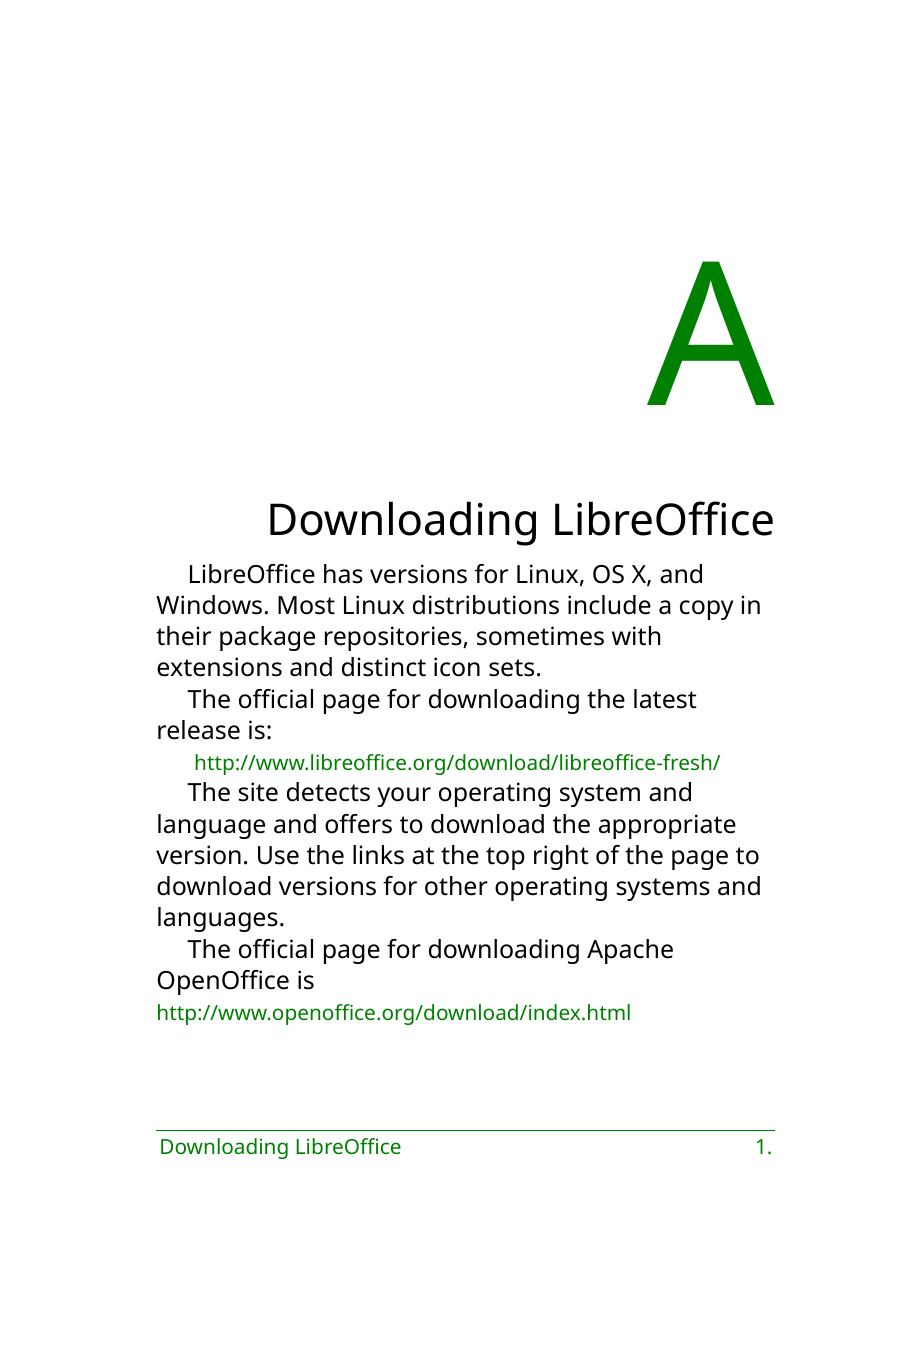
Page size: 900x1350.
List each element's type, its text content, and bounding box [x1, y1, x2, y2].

text The official page for downloading the latest release is: [156, 683, 775, 746]
text The official page for downloading Apache OpenOffice is http://www.openoffice.org/download/index.html [156, 933, 775, 1027]
text The site detects your operating system and language and offers to download the appropriate version. Use the links at the top right of the page to download versions for other operating systems and languages. [156, 777, 775, 933]
subtitle Downloading LibreOffice [156, 489, 775, 549]
text A [156, 192, 775, 464]
text LibreOffice has versions for Linux, OS X, and Windows. Most Linux distributions include a copy in their package repositories, sometimes with extensions and distinct icon sets. [156, 558, 775, 683]
text http://www.libreoffice.org/download/libreoffice-fresh/ [156, 746, 775, 777]
